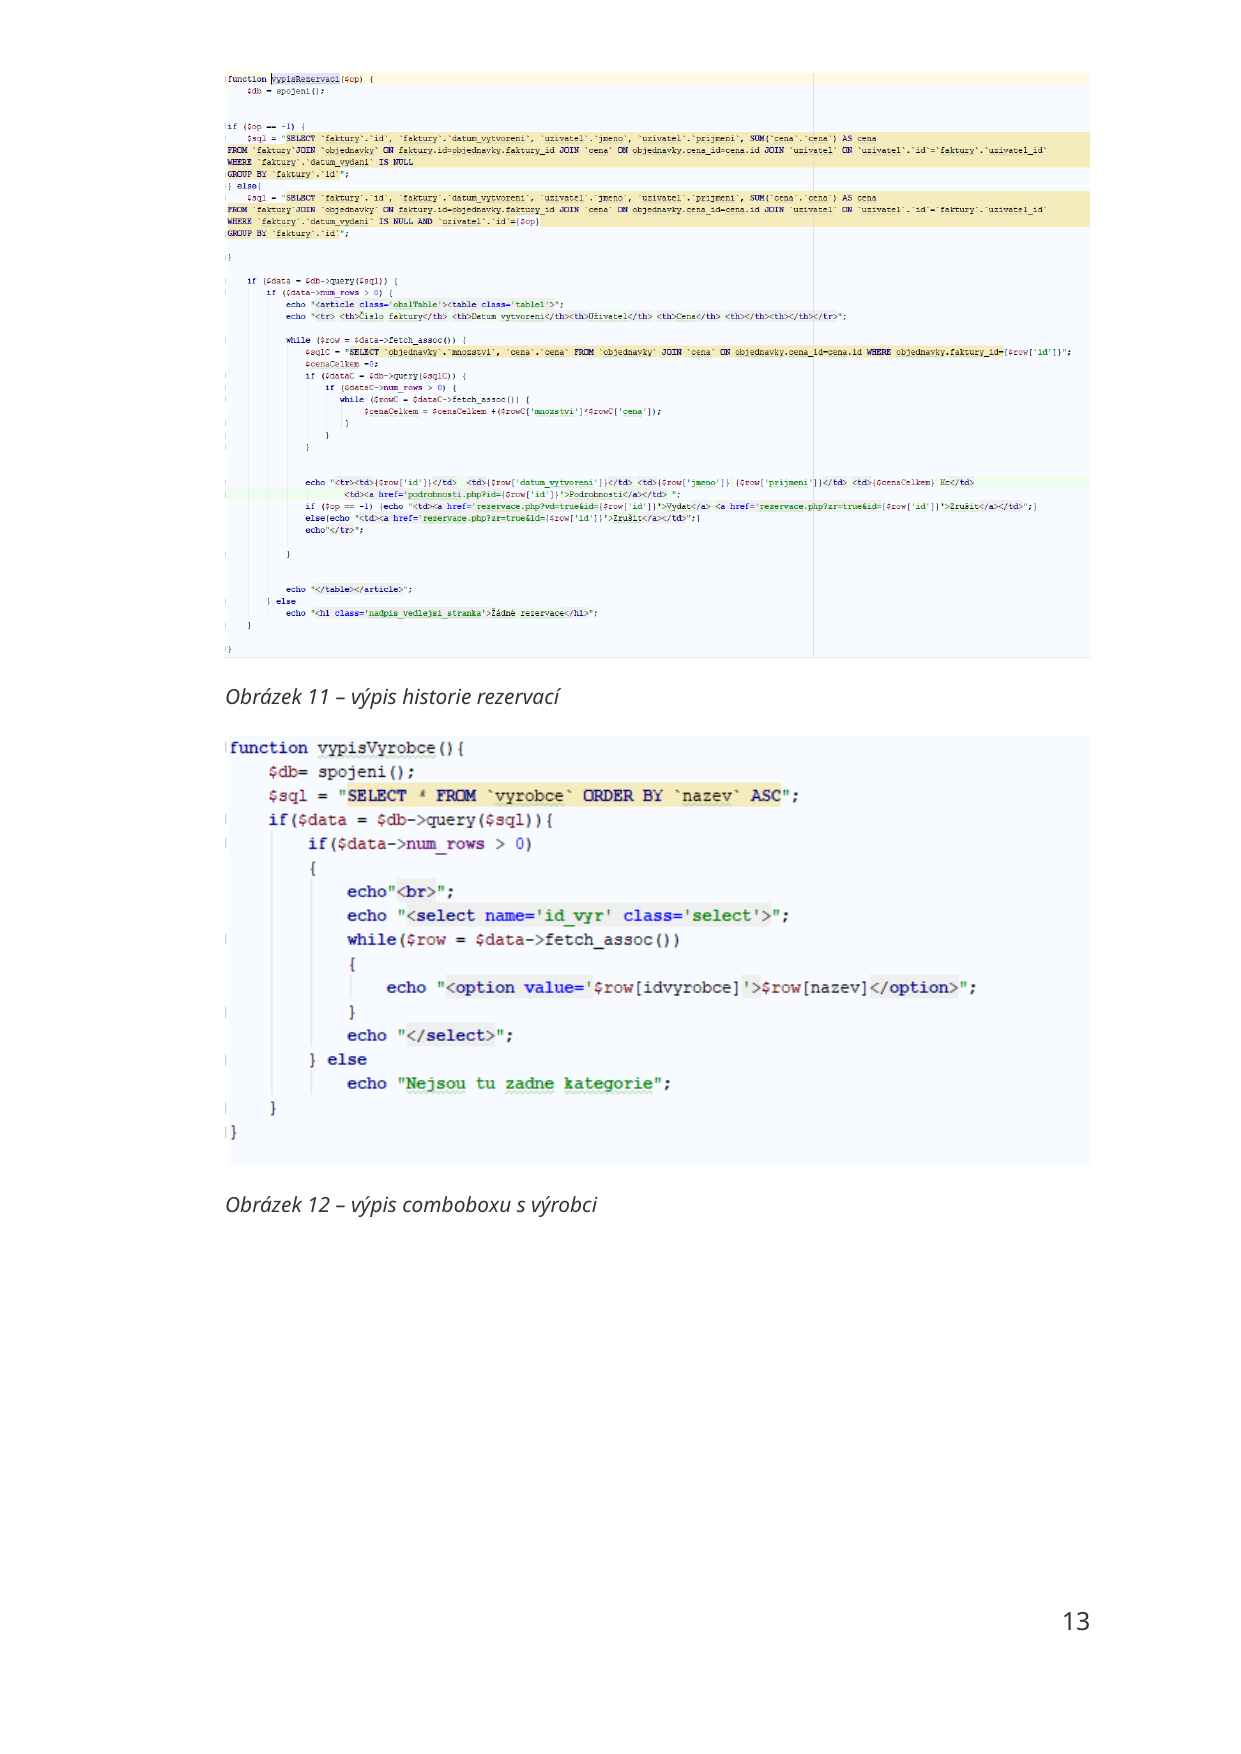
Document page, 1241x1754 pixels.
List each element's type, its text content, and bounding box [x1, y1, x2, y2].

text Obrázek 12 – výpis comboboxu s výrobci [225, 1190, 1090, 1218]
text Obrázek 11 – výpis historie rezervací [225, 682, 1090, 711]
